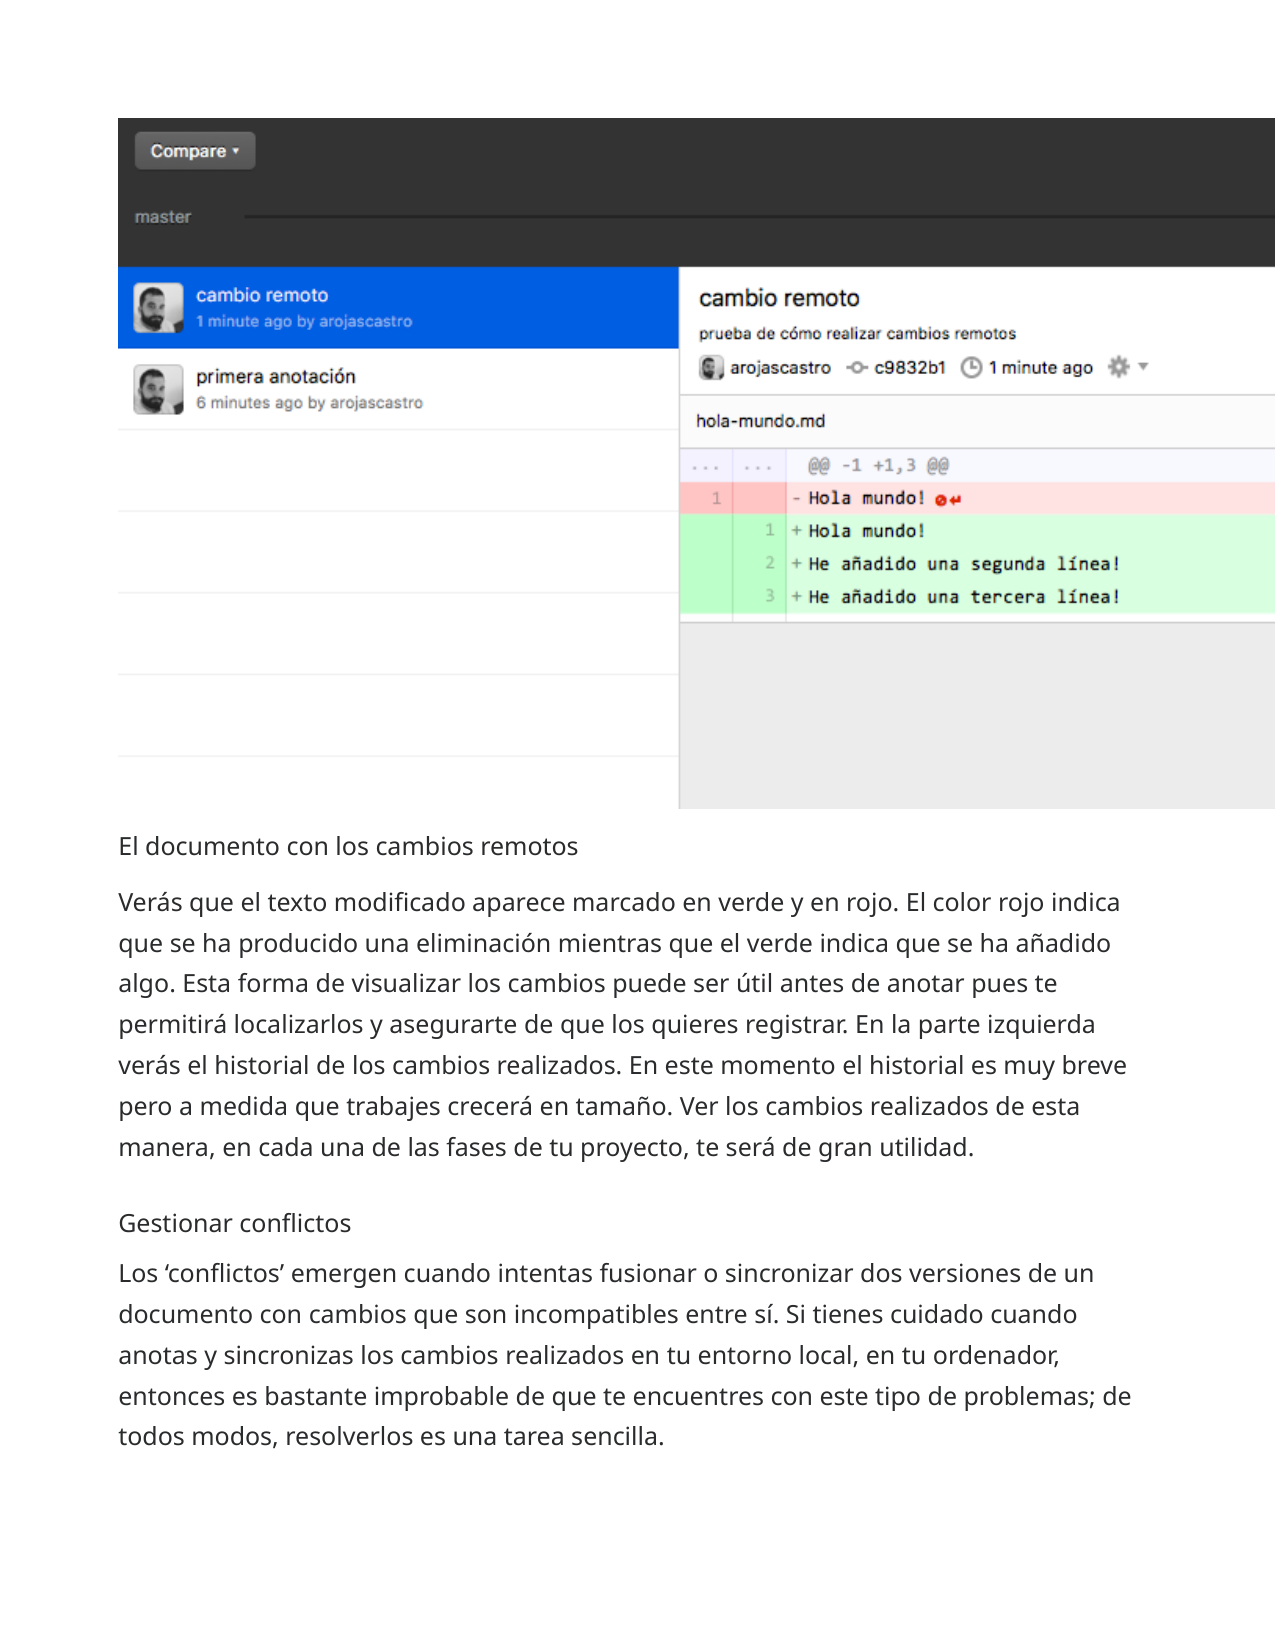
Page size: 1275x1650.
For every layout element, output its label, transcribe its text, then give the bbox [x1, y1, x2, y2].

subtitle Gestionar conflictos [118, 1206, 1157, 1240]
text Los ‘conflictos’ emergen cuando intentas fusionar o sincronizar dos versiones de un documento con cambios que son incompatibles entre sí. Si tienes cuidado cuando anotas y sincronizas los cambios realizados en tu entorno local, en tu ordenador, entonces es bastante improbable de que te encuentres con este tipo de problemas; de todos modos, resolverlos es una tarea sencilla. [118, 1256, 1157, 1453]
picture [118, 118, 1275, 809]
text Verás que el texto modificado aparece marcado en verde y en rojo. El color rojo indica que se ha producido una eliminación mientras que el verde indica que se ha añadido algo. Esta forma de visualizar los cambios puede ser útil antes de anotar pues te permitirá localizarlos y asegurarte de que los quieres registrar. En la parte izquierda verás el historial de los cambios realizados. En este momento el historial es muy breve pero a medida que trabajes crecerá en tamaño. Ver los cambios realizados de esta manera, en cada una de las fases de tu proyecto, te será de gran utilidad. [118, 884, 1157, 1163]
text El documento con los cambios remotos [118, 829, 1157, 863]
